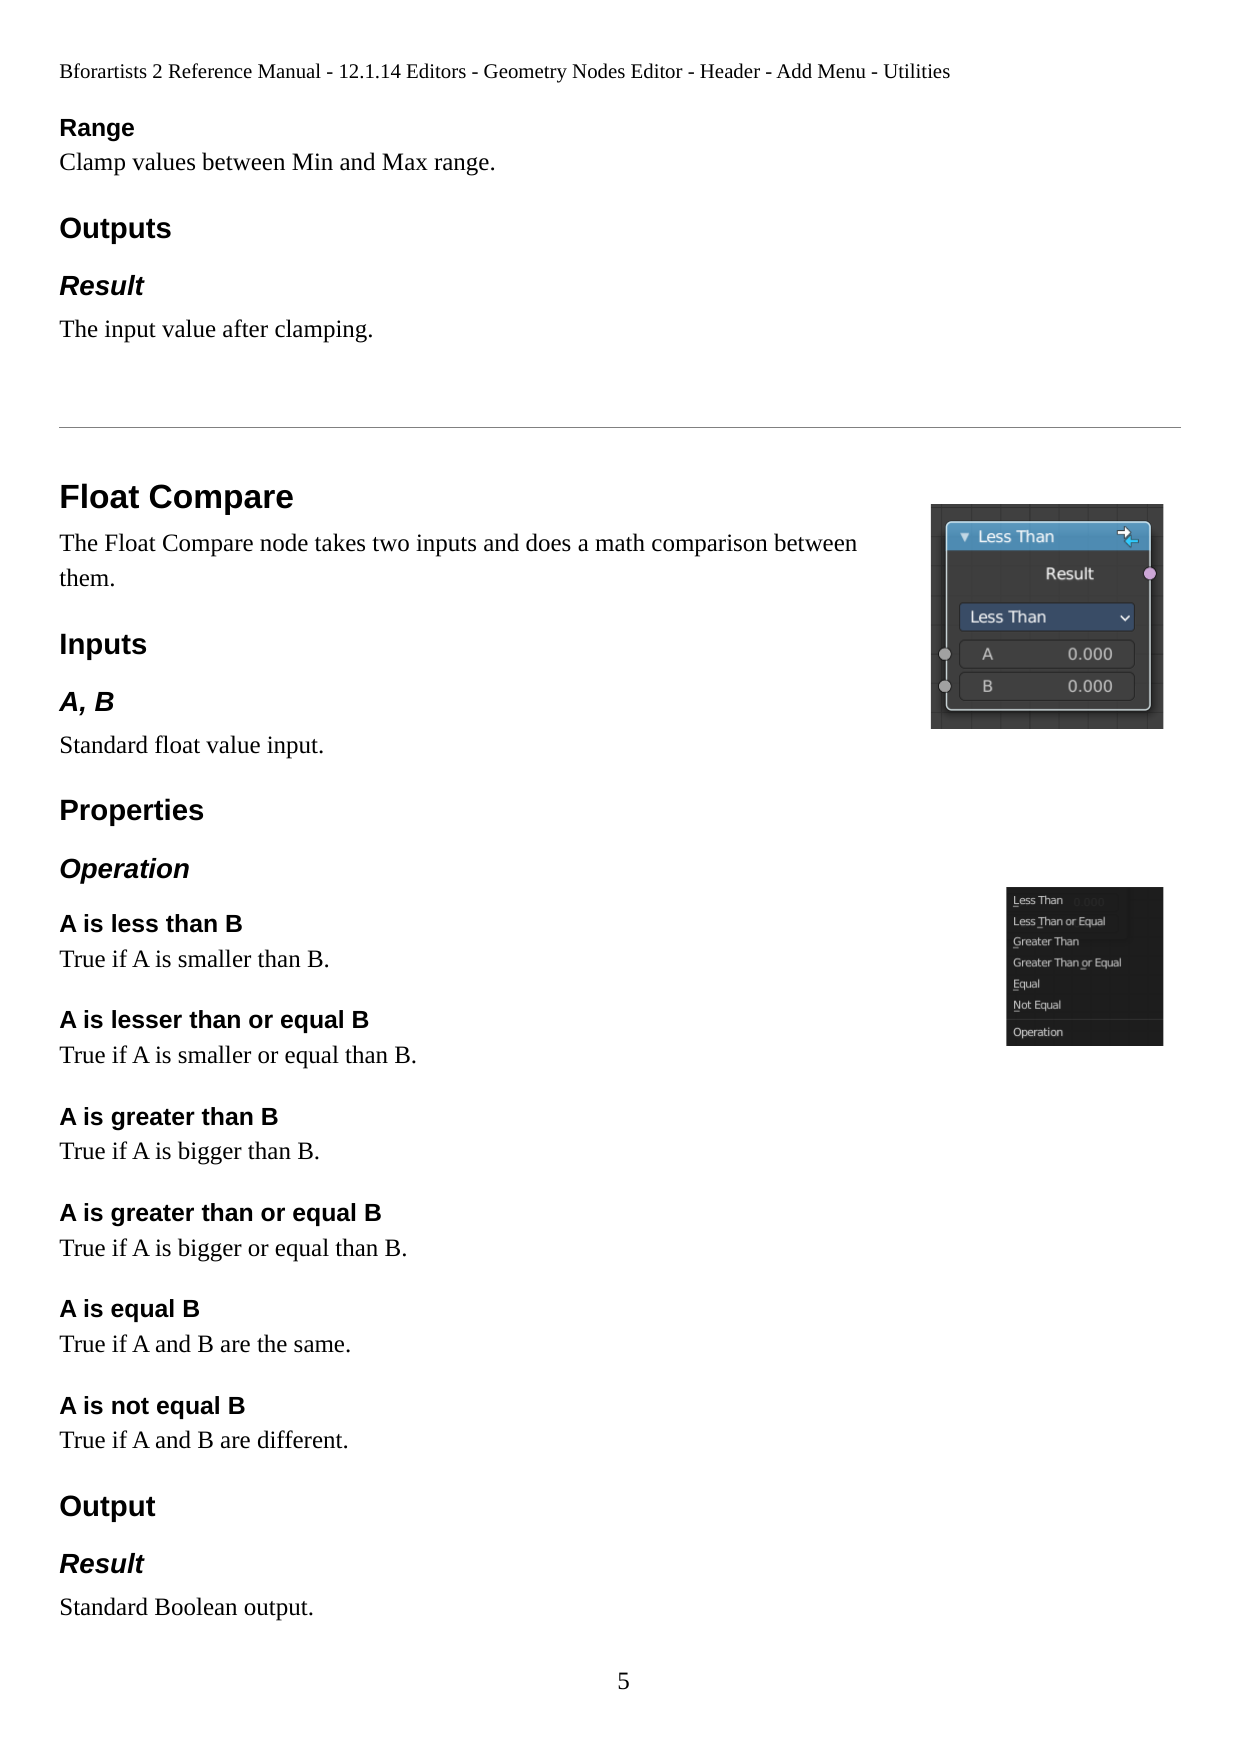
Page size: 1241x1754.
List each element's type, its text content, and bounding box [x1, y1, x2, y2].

text True if A is smaller than B. [59, 944, 1006, 972]
subtitle Output [59, 1489, 1181, 1523]
subtitle Result [59, 1548, 1181, 1580]
text The input value after clamping. [59, 314, 1181, 343]
text True if A is smaller or equal than B. [59, 1040, 1181, 1069]
text True if A is bigger than B. [59, 1136, 1181, 1165]
subtitle A is equal B [59, 1294, 1181, 1323]
text Standard float value input. [59, 730, 1181, 758]
text True if A is bigger or equal than B. [59, 1233, 1181, 1262]
text The Float Compare node takes two inputs and does a math comparison between them. [59, 528, 930, 592]
picture [930, 504, 1164, 729]
picture [1006, 887, 1164, 1046]
subtitle A is greater than or equal B [59, 1198, 1181, 1227]
subtitle A, B [59, 685, 930, 717]
subtitle Properties [59, 793, 1181, 827]
text Clamp values between Min and Max range. [59, 147, 1181, 176]
subtitle A is greater than B [59, 1102, 1181, 1130]
subtitle A is lesser than or equal B [59, 1005, 1006, 1034]
subtitle A is less than B [59, 909, 1006, 937]
subtitle Outputs [59, 211, 1181, 245]
subtitle Result [59, 270, 1181, 302]
text True if A and B are the same. [59, 1329, 1181, 1358]
subtitle Operation [59, 852, 1181, 884]
subtitle Inputs [59, 627, 930, 660]
text True if A and B are different. [59, 1426, 1181, 1454]
subtitle Range [59, 113, 1181, 141]
subtitle Float Compare [59, 477, 1181, 516]
subtitle [1164, 909, 1181, 937]
subtitle [1164, 685, 1181, 717]
text Standard Boolean output. [59, 1592, 1181, 1621]
subtitle A is not equal B [59, 1391, 1181, 1419]
subtitle [1164, 627, 1181, 660]
